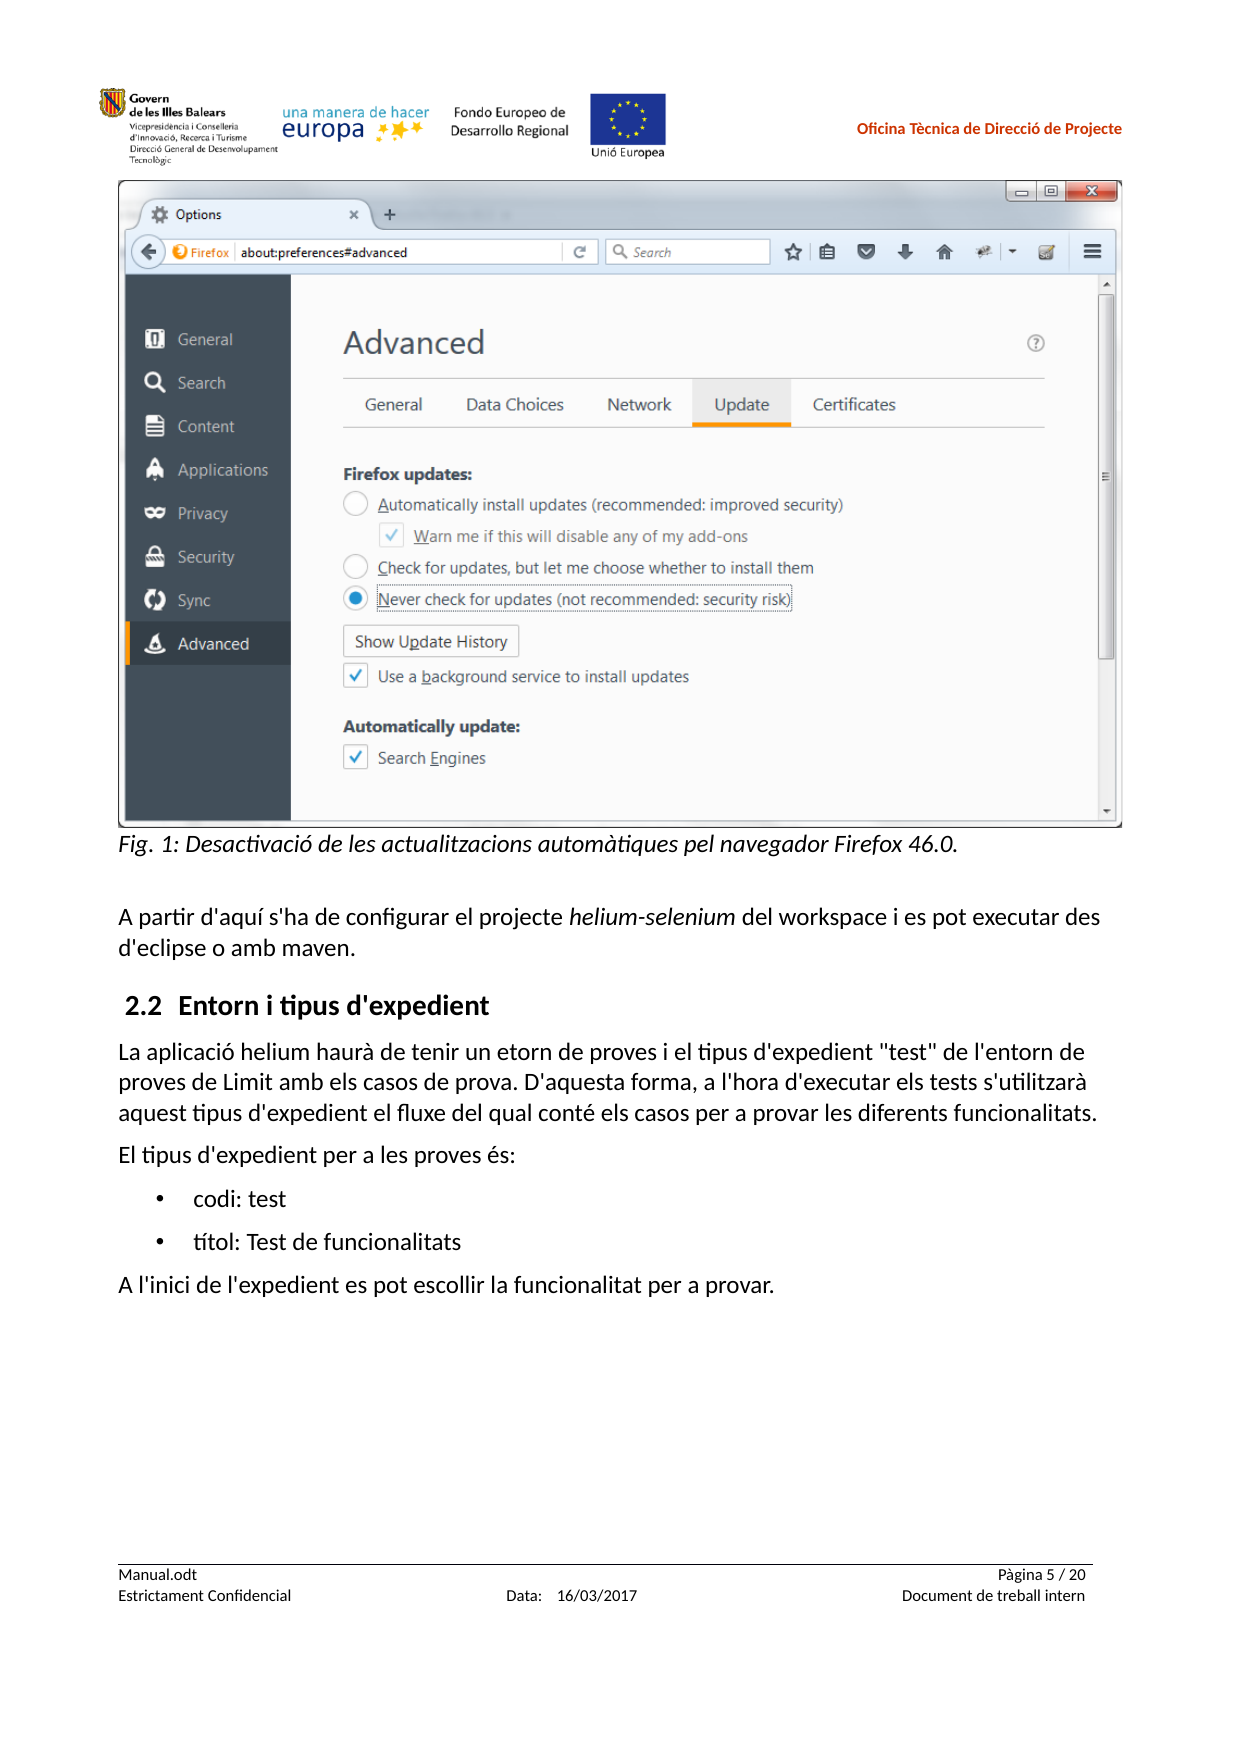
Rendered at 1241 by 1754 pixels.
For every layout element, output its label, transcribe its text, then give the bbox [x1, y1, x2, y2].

text A partir d'aquí s'ha de configurar el projecte helium-selenium del workspace i es pot executar des d'eclipse o amb maven. [118, 901, 1122, 962]
list codi: test [156, 1183, 1122, 1213]
text A l'inici de l'expedient es pot escollir la funcionalitat per a provar. [118, 1269, 1122, 1299]
subtitle Entorn i tipus d'expedient [118, 987, 1122, 1023]
list títol: Test de funcionalitats [156, 1226, 1122, 1256]
text La aplicació helium haurà de tenir un etorn de proves i el tipus d'expedient "test" de l'entorn de proves de Limit amb els casos de prova. D'aquesta forma, a l'hora d'executar els tests s'utilitzarà aquest tipus d'expedient el fluxe del qual conté els casos per a provar les diferents funcionalitats. [118, 1036, 1122, 1127]
picture [99, 87, 668, 166]
text El tipus d'expedient per a les proves és: [118, 1140, 1122, 1170]
picture [118, 180, 1123, 828]
text Fig. 1: Desactivació de les actualitzacions automàtiques pel navegador Firefox 46.0. [118, 828, 1122, 858]
